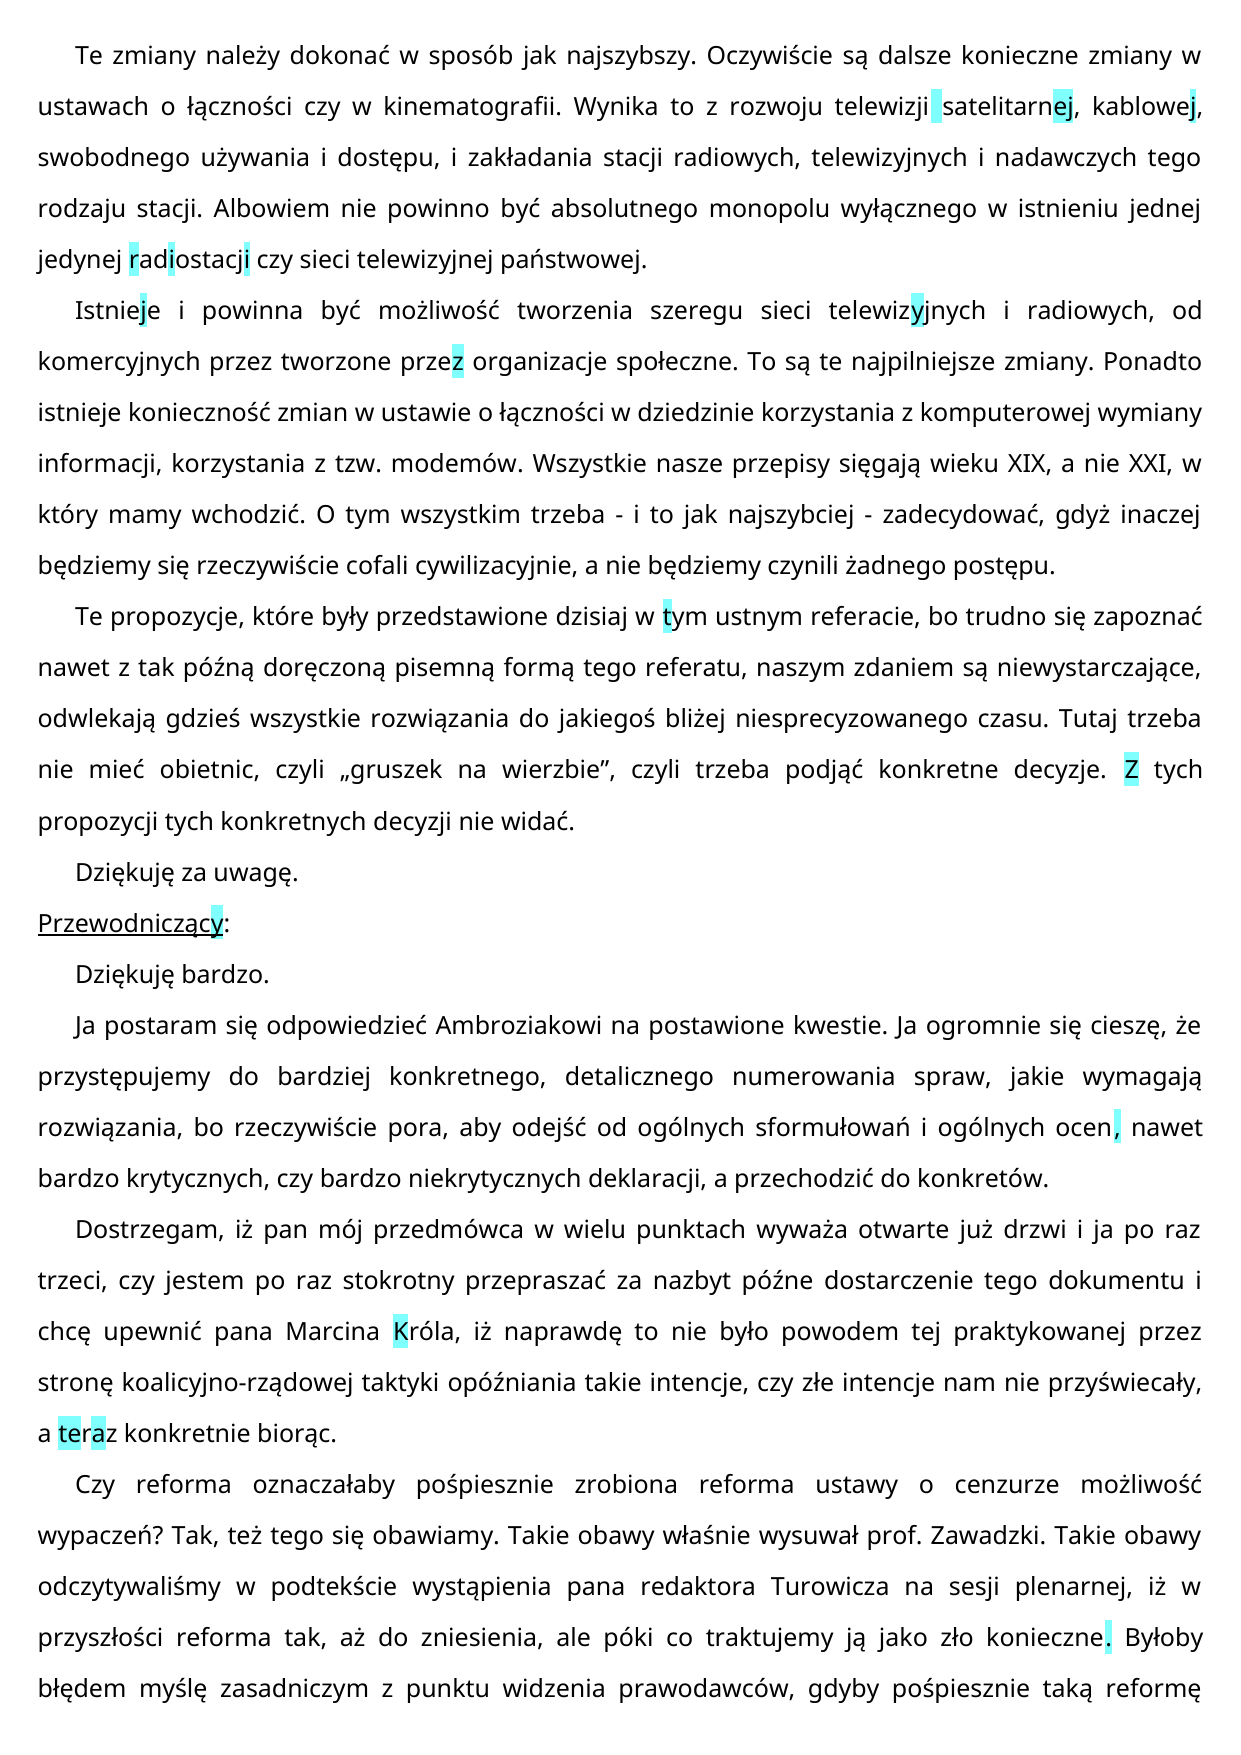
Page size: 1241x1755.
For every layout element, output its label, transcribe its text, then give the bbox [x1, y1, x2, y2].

text Te zmiany należy dokonać w sposób jak najszybszy. Oczywiście są dalsze konieczne zmiany w ustawach o łączności czy w kinematografii. Wynika to z rozwoju telewizji satelitarnej, kablowej, swobodnego używania i dostępu, i zakładania stacji radiowych, telewizyjnych i nadawczych tego rodzaju stacji. Albowiem nie powinno być absolutnego monopolu wyłącznego w istnieniu jednej jedynej radiostacji czy sieci telewizyjnej państwowej. [37, 37, 1203, 276]
text Te propozycje, które były przedstawione dzisiaj w tym ustnym referacie, bo trudno się zapoznać nawet z tak późną doręczoną pisemną formą tego referatu, naszym zdaniem są niewystarczające, odwlekają gdzieś wszystkie rozwiązania do jakiegoś bliżej niesprecyzowanego czasu. Tutaj trzeba nie mieć obietnic, czyli „gruszek na wierzbie”, czyli trzeba podjąć konkretne decyzje. Z tych propozycji tych konkretnych decyzji nie widać. [37, 599, 1203, 837]
text Istnieje i powinna być możliwość tworzenia szeregu sieci telewizyjnych i radiowych, od komercyjnych przez tworzone przez organizacje społeczne. To są te najpilniejsze zmiany. Ponadto istnieje konieczność zmian w ustawie o łączności w dziedzinie korzystania z komputerowej wymiany informacji, korzystania z tzw. modemów. Wszystkie nasze przepisy sięgają wieku XIX, a nie XXI, w który mamy wchodzić. O tym wszystkim trzeba - i to jak najszybciej - zadecydować, gdyż inaczej będziemy się rzeczywiście cofali cywilizacyjnie, a nie będziemy czynili żadnego postępu. [37, 293, 1203, 582]
text Przewodniczący: [37, 905, 1203, 939]
text Dostrzegam, iż pan mój przedmówca w wielu punktach wyważa otwarte już drzwi i ja po raz trzeci, czy jestem po raz stokrotny przepraszać za nazbyt późne dostarczenie tego dokumentu i chcę upewnić pana Marcina Króla, iż naprawdę to nie było powodem tej praktykowanej przez stronę koalicyjno-rządowej taktyki opóźniania takie intencje, czy złe intencje nam nie przyświecały, a teraz konkretnie biorąc. [37, 1211, 1203, 1450]
text Czy reforma oznaczałaby pośpiesznie zrobiona reforma ustawy o cenzurze możliwość wypaczeń? Tak, też tego się obawiamy. Takie obawy właśnie wysuwał prof. Zawadzki. Takie obawy odczytywaliśmy w podtekście wystąpienia pana redaktora Turowicza na sesji plenarnej, iż w przyszłości reforma tak, aż do zniesienia, ale póki co traktujemy ją jako zło konieczne. Byłoby błędem myślę zasadniczym z punktu widzenia prawodawców, gdyby pośpiesznie taką reformę [37, 1467, 1203, 1705]
text Dziękuję bardzo. [37, 956, 1203, 990]
text Ja postaram się odpowiedzieć Ambroziakowi na postawione kwestie. Ja ogromnie się cieszę, że przystępujemy do bardziej konkretnego, detalicznego numerowania spraw, jakie wymagają rozwiązania, bo rzeczywiście pora, aby odejść od ogólnych sformułowań i ogólnych ocen, nawet bardzo krytycznych, czy bardzo niekrytycznych deklaracji, a przechodzić do konkretów. [37, 1007, 1203, 1194]
text Dziękuję za uwagę. [37, 854, 1203, 888]
